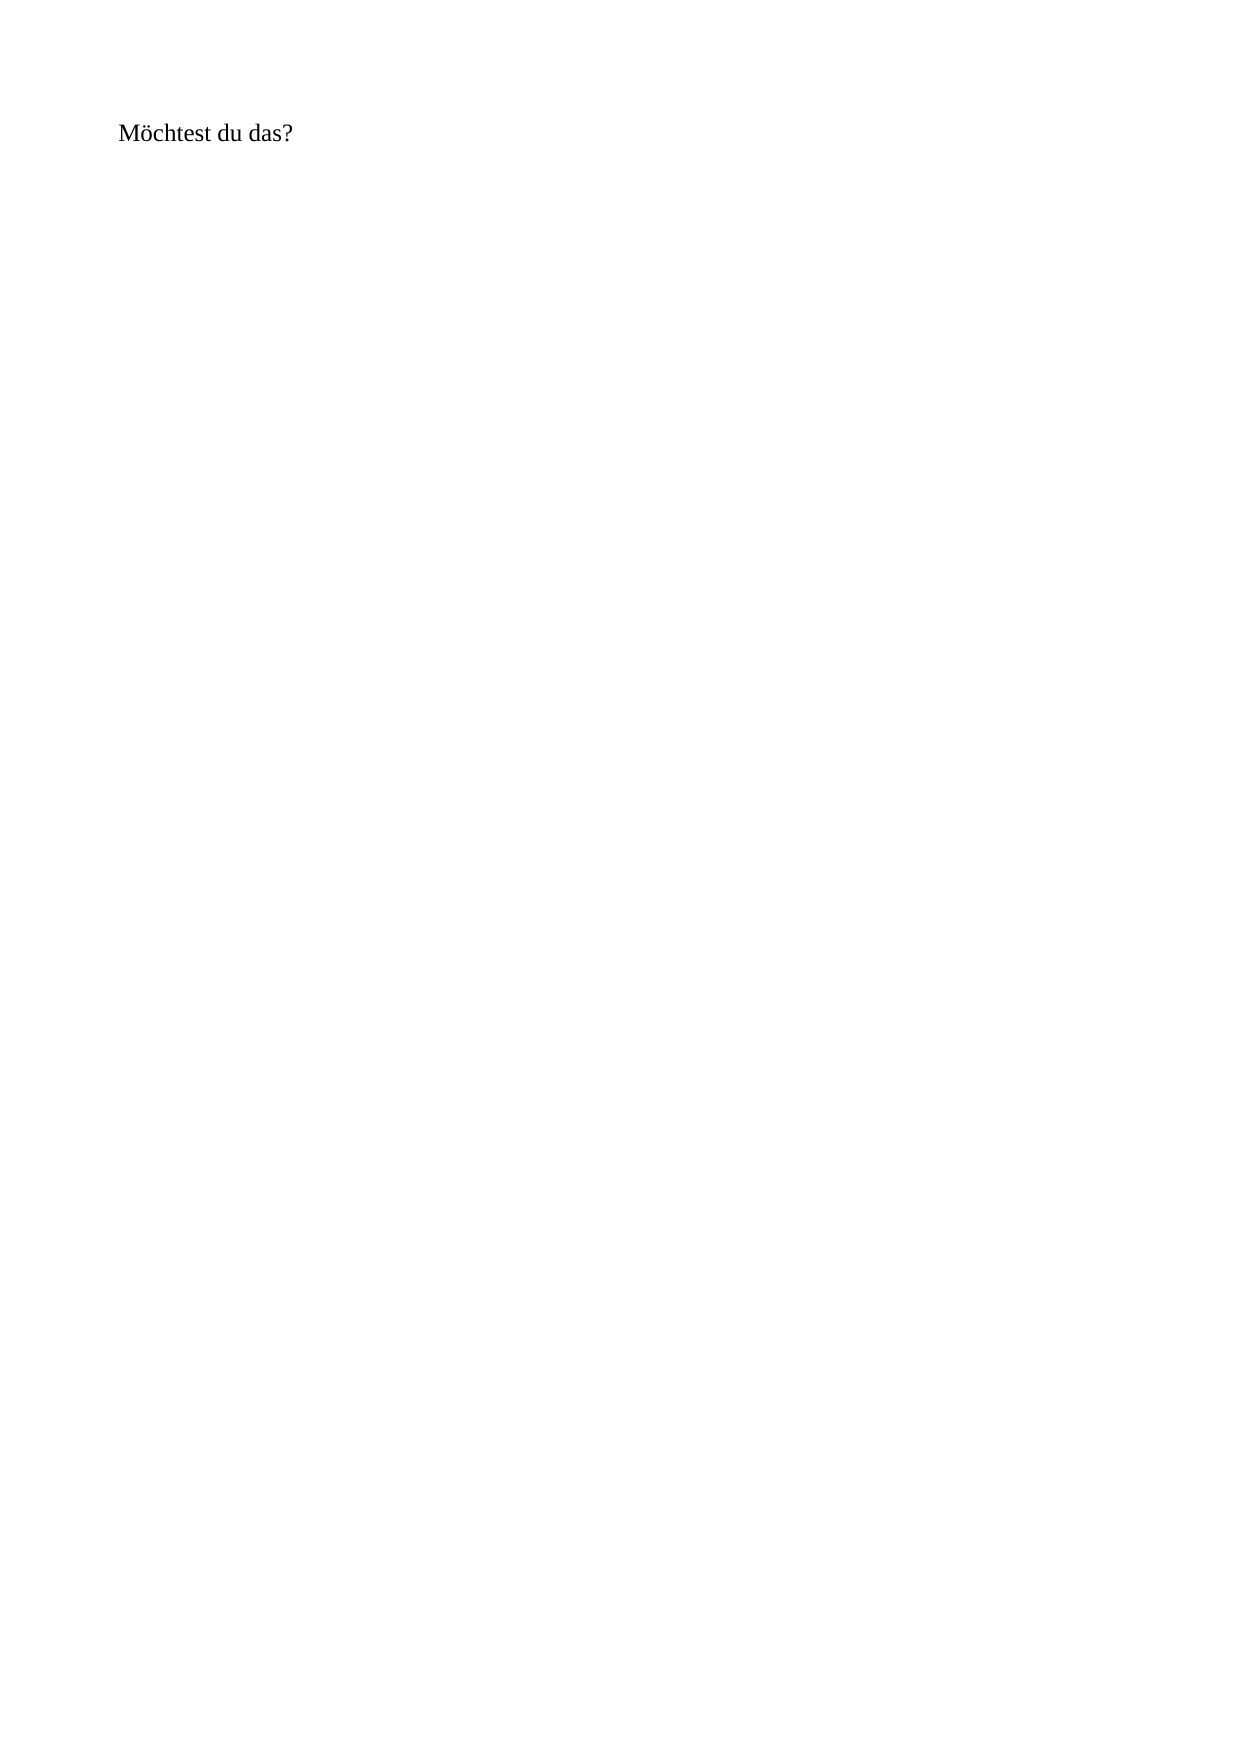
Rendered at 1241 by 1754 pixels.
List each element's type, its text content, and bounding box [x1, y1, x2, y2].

text Möchtest du das? [118, 118, 1122, 147]
